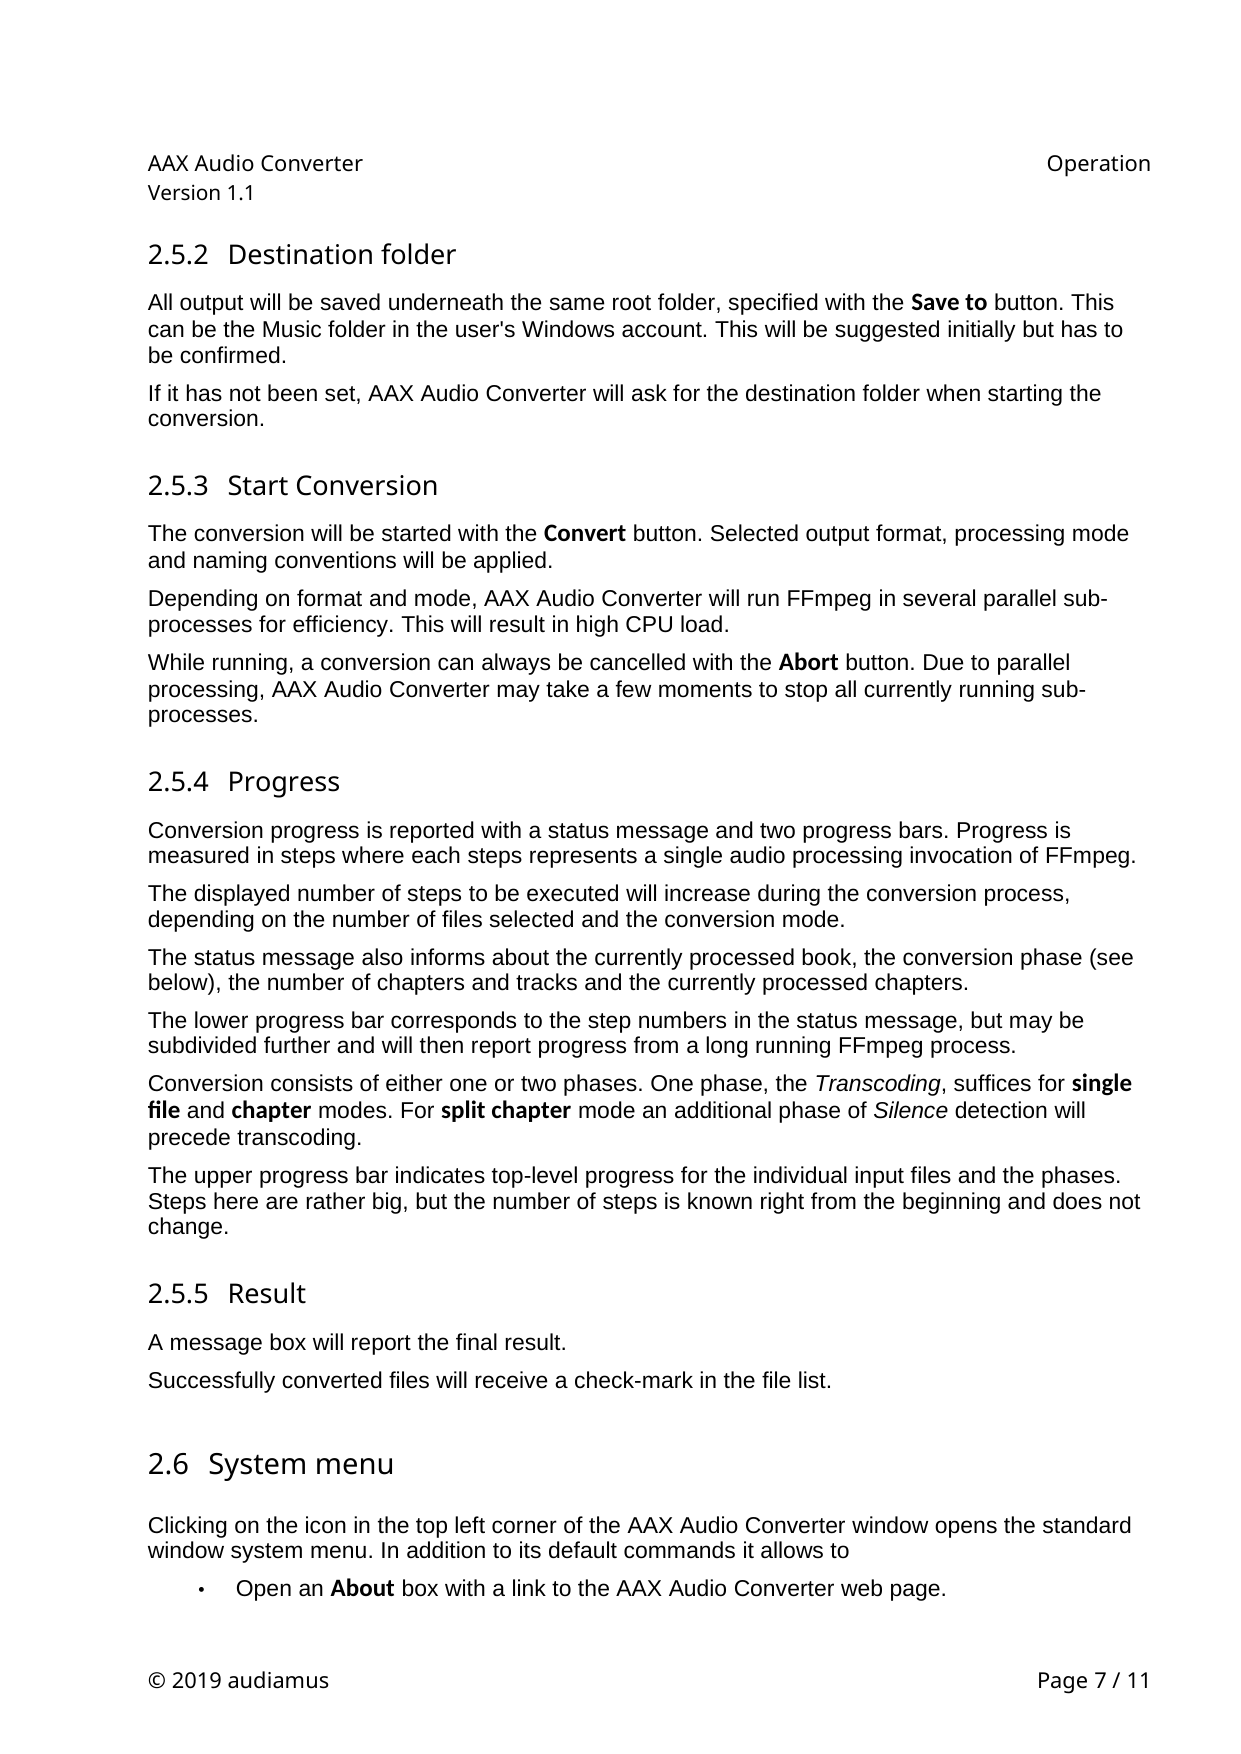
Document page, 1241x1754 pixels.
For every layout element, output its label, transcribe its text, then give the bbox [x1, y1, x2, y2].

text Successfully converted files will receive a check-mark in the file list. [148, 1367, 1152, 1393]
text Depending on format and mode, AAX Audio Converter will run FFmpeg in several parallel sub-processes for efficiency. This will result in high CPU load. [148, 586, 1152, 637]
text Conversion progress is reported with a status message and two progress bars. Progress is measured in steps where each steps represents a single audio processing invocation of FFmpeg. [148, 817, 1152, 868]
subtitle Result [148, 1275, 1152, 1312]
subtitle Start Conversion [148, 467, 1152, 503]
text If it has not been set, AAX Audio Converter will ask for the destination folder when starting the conversion. [148, 380, 1152, 431]
text While running, a conversion can always be cancelled with the Abort button. Due to parallel processing, AAX Audio Converter may take a few moments to stop all currently running sub-processes. [148, 649, 1152, 727]
text Conversion consists of either one or two phases. One phase, the Transcoding, suffices for single file and chapter modes. For split chapter mode an additional phase of Silence detection will precede transcoding. [148, 1071, 1152, 1151]
text The status message also informs about the currently processed book, the conversion phase (see below), the number of chapters and tracks and the currently processed chapters. [148, 944, 1152, 995]
text The conversion will be started with the Convert button. Selected output format, processing mode and naming conventions will be applied. [148, 521, 1152, 574]
text The upper progress bar indicates top-level progress for the individual input files and the phases. Steps here are rather big, but the number of steps is known right from the beginning and does not change. [148, 1163, 1152, 1239]
text All output will be saved underneath the same root folder, specified with the Save to button. This can be the Music folder in the user's Windows account. This will be suggested initially but has to be confirmed. [148, 290, 1152, 368]
text The displayed number of steps to be executed will increase during the conversion process, depending on the number of files selected and the conversion mode. [148, 881, 1152, 932]
subtitle System menu [148, 1443, 1152, 1483]
text Clicking on the icon in the top left corner of the AAX Audio Converter window opens the standard window system menu. In addition to its default commands it allows to [148, 1512, 1152, 1563]
subtitle Destination folder [148, 235, 1152, 272]
text A message box will report the final result. [148, 1329, 1152, 1355]
list Open an About box with a link to the AAX Audio Converter web page. [198, 1576, 1152, 1603]
subtitle Progress [148, 763, 1152, 800]
text The lower progress bar corresponds to the step numbers in the status message, but may be subdivided further and will then report progress from a long running FFmpeg process. [148, 1008, 1152, 1059]
